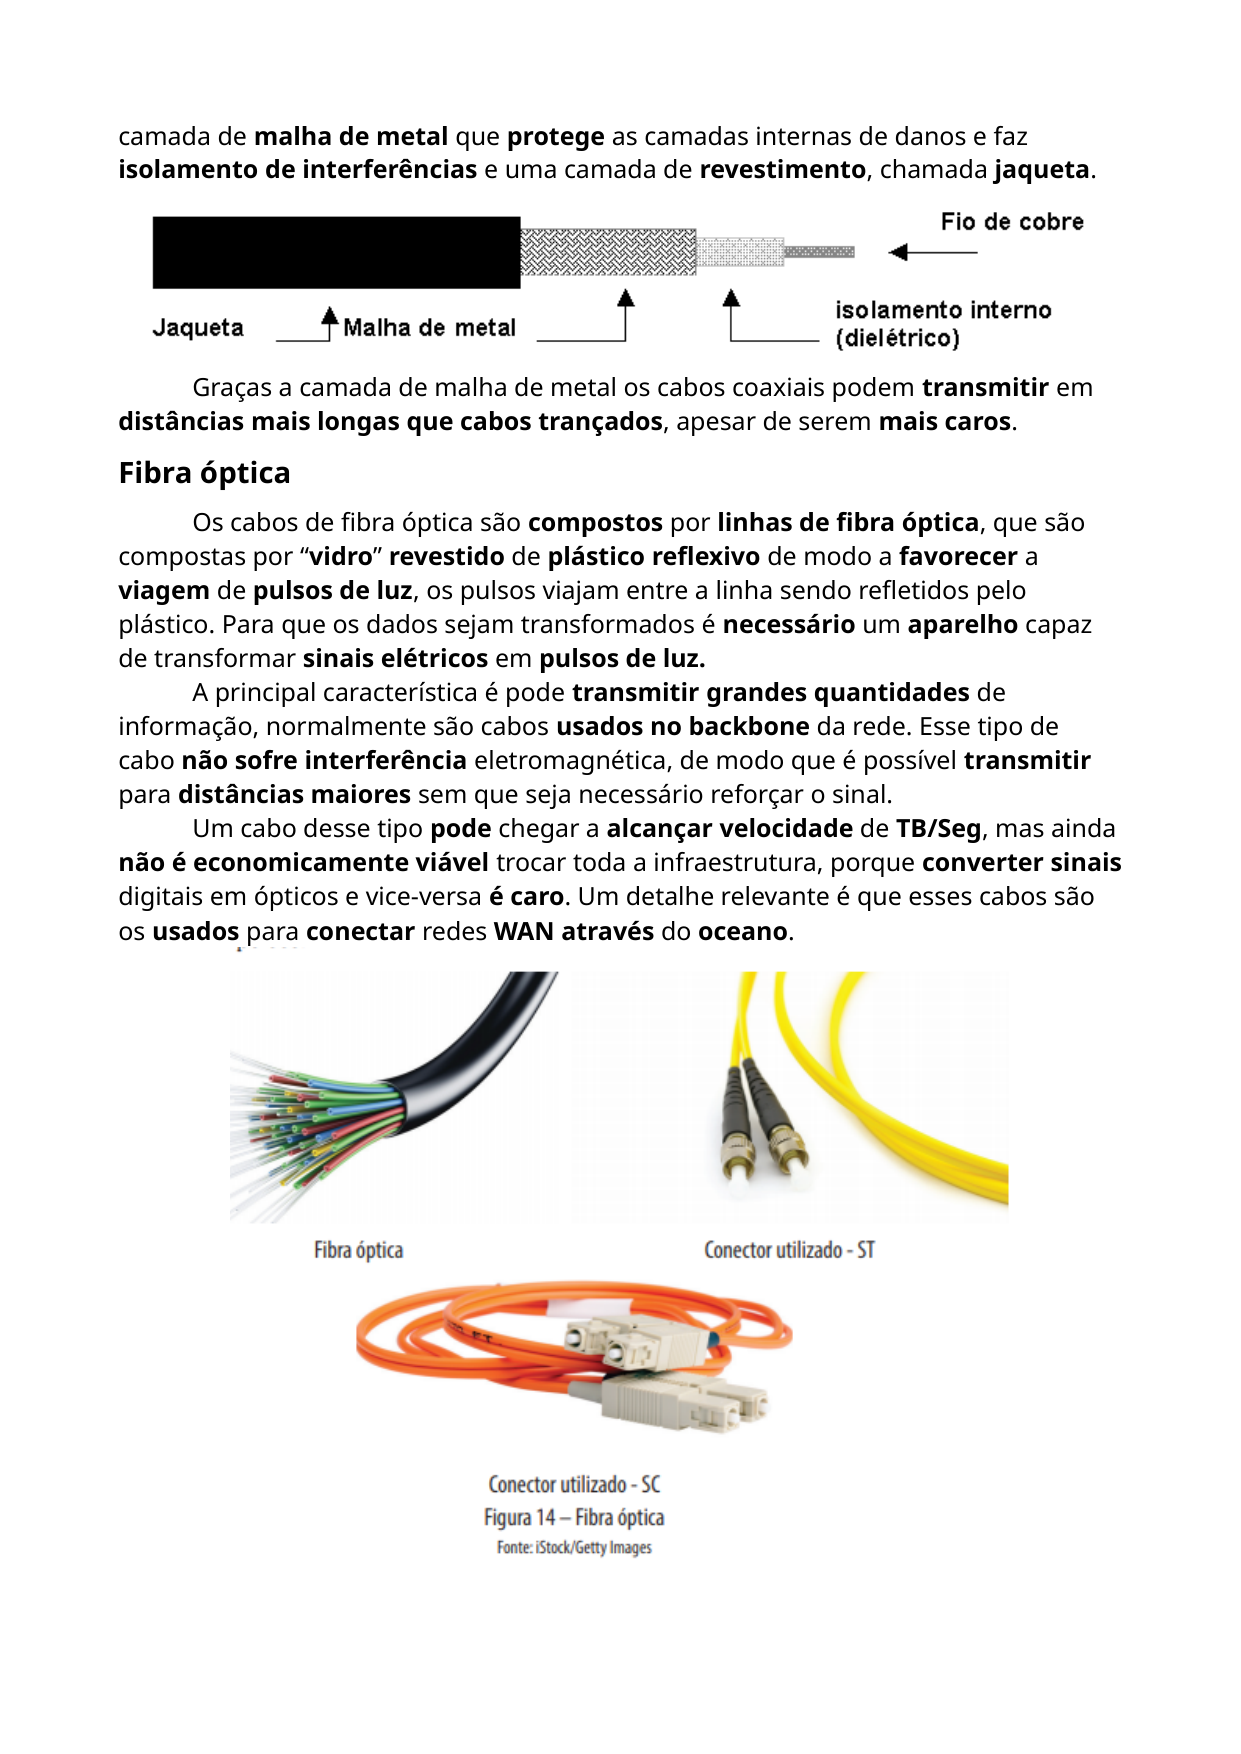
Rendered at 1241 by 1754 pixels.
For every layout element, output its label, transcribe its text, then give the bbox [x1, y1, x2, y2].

text Um cabo desse tipo pode chegar a alcançar velocidade de TB/Seg, mas ainda não é economicamente viável trocar toda a infraestrutura, porque converter sinais digitais em ópticos e vice-versa é caro. Um detalhe relevante é que esses cabos são os usados para conectar redes WAN através do oceano. [118, 811, 1122, 947]
text Graças a camada de malha de metal os cabos coaxiais podem transmitir em distâncias mais longas que cabos trançados, apesar de serem mais caros. [118, 370, 1122, 437]
picture [230, 947, 1026, 1577]
picture [118, 186, 1123, 370]
subtitle Fibra óptica [118, 452, 1122, 492]
text camada de malha de metal que protege as camadas internas de danos e faz isolamento de interferências e uma camada de revestimento, chamada jaqueta. [118, 118, 1122, 186]
text A principal característica é pode transmitir grandes quantidades de informação, normalmente são cabos usados no backbone da rede. Esse tipo de cabo não sofre interferência eletromagnética, de modo que é possível transmitir para distâncias maiores sem que seja necessário reforçar o sinal. [118, 675, 1122, 811]
text Os cabos de fibra óptica são compostos por linhas de fibra óptica, que são compostas por “vidro” revestido de plástico reflexivo de modo a favorecer a viagem de pulsos de luz, os pulsos viajam entre a linha sendo refletidos pelo plástico. Para que os dados sejam transformados é necessário um aparelho capaz de transformar sinais elétricos em pulsos de luz. [118, 504, 1122, 675]
